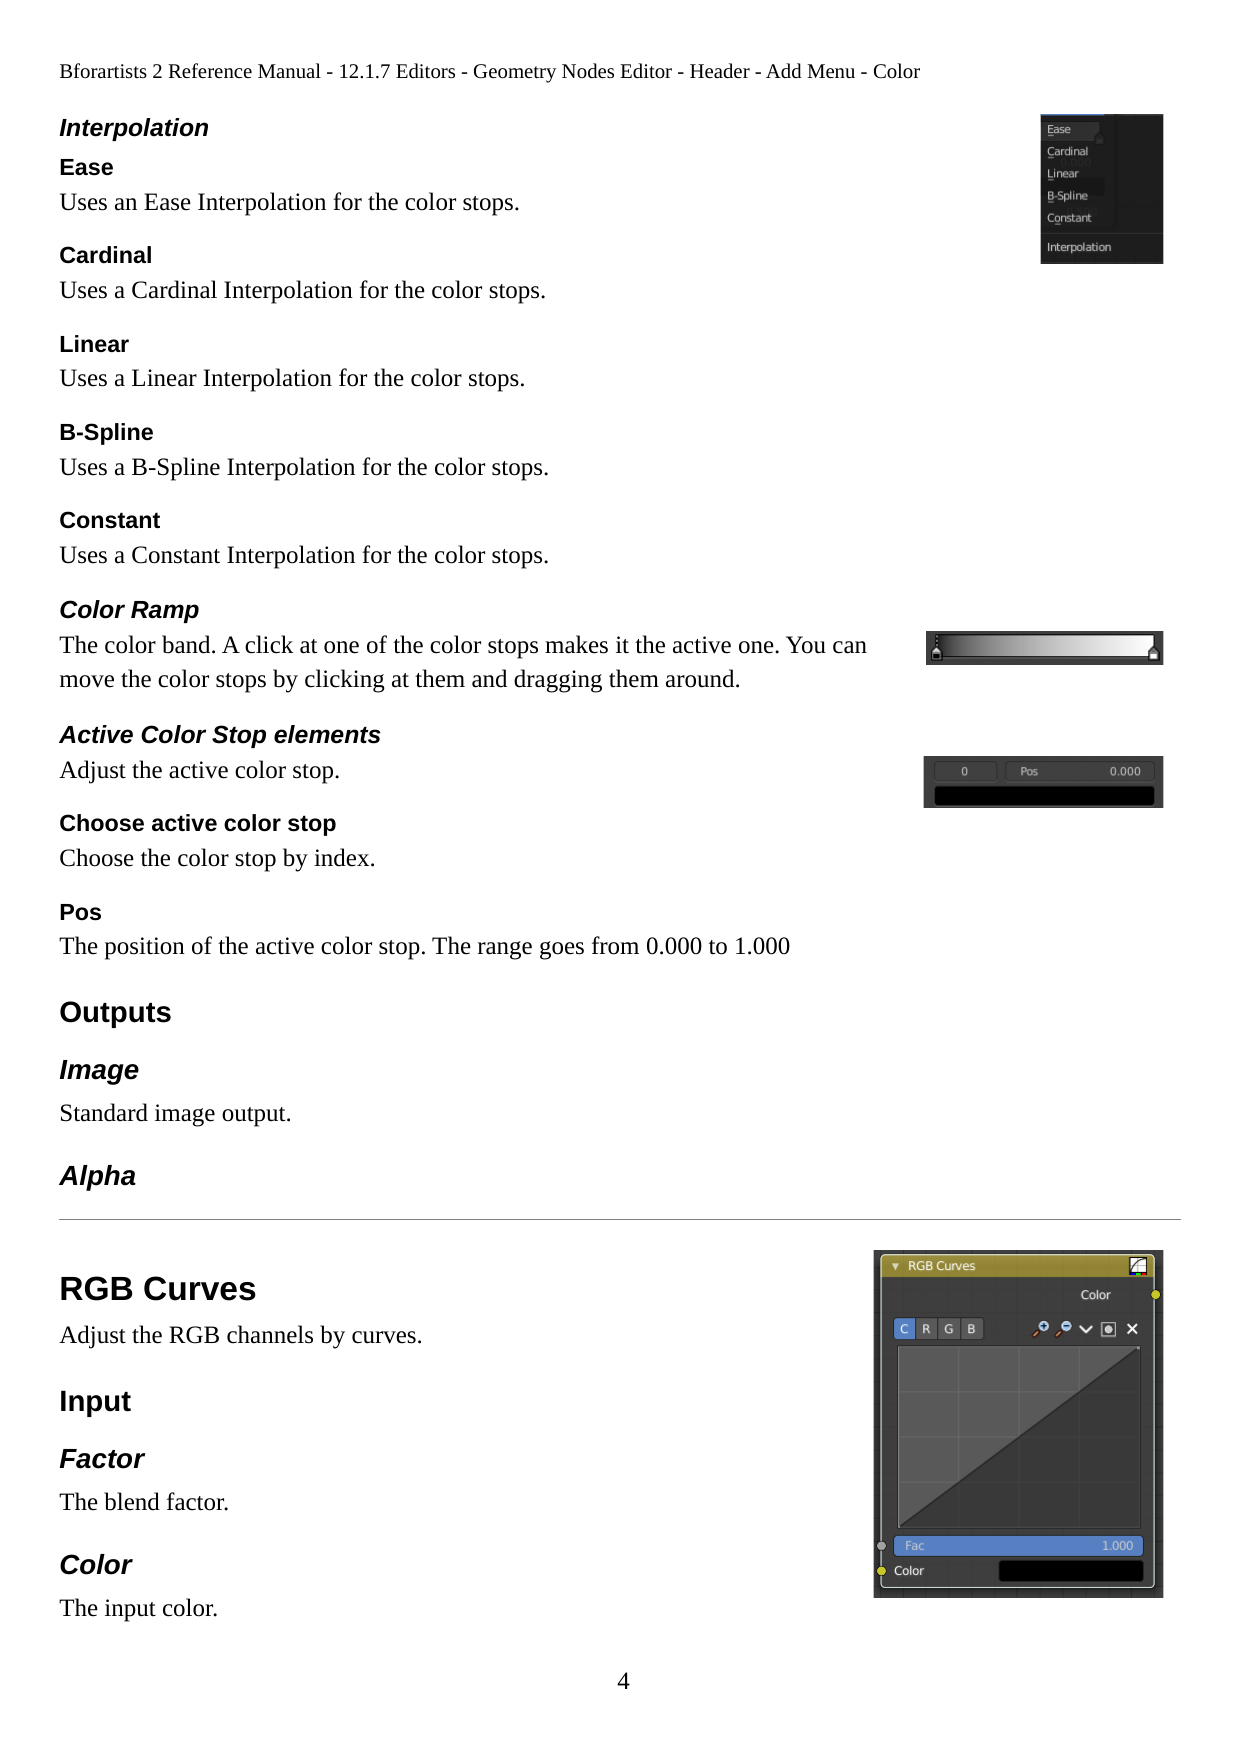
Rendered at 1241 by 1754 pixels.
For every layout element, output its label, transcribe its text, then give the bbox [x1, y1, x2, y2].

subtitle Input [59, 1384, 873, 1418]
subtitle Pos [59, 898, 1181, 925]
text The input color. [59, 1593, 1181, 1622]
subtitle Color Ramp [59, 595, 1181, 624]
subtitle Interpolation [59, 113, 1181, 141]
subtitle Active Color Stop elements [59, 720, 1181, 748]
subtitle B-Spline [59, 419, 1181, 445]
text Uses an Ease Interpolation for the color stops. [59, 187, 1040, 215]
subtitle Factor [59, 1443, 873, 1474]
text The position of the active color stop. The range goes from 0.000 to 1.000 [59, 931, 1181, 960]
picture [923, 756, 1164, 808]
subtitle Ease [59, 154, 1040, 180]
text Choose the color stop by index. [59, 843, 1181, 872]
subtitle [1164, 154, 1181, 180]
text Uses a Linear Interpolation for the color stops. [59, 363, 1181, 392]
text The blend factor. [59, 1487, 873, 1516]
subtitle [1164, 1269, 1181, 1308]
text Adjust the RGB channels by curves. [59, 1320, 873, 1349]
picture [926, 631, 1164, 665]
subtitle Color [59, 1548, 873, 1580]
text Uses a Constant Interpolation for the color stops. [59, 540, 1181, 569]
picture [1040, 114, 1164, 264]
subtitle Choose active color stop [59, 810, 1181, 837]
text Standard image output. [59, 1098, 1181, 1127]
text The color band. A click at one of the color stops makes it the active one. You can move the color stops by clicking at them and dragging them around. [59, 630, 1181, 693]
subtitle Linear [59, 330, 1181, 357]
subtitle Image [59, 1054, 1181, 1086]
picture [873, 1250, 1164, 1598]
text Uses a B-Spline Interpolation for the color stops. [59, 452, 1181, 480]
subtitle Constant [59, 507, 1181, 534]
text Adjust the active color stop. [59, 755, 1181, 783]
text Uses a Cardinal Interpolation for the color stops. [59, 275, 1181, 304]
subtitle Cardinal [59, 242, 1181, 269]
subtitle [1164, 1384, 1181, 1418]
text [1164, 1487, 1181, 1516]
subtitle [1164, 1443, 1181, 1474]
subtitle RGB Curves [59, 1269, 873, 1308]
subtitle Outputs [59, 995, 1181, 1029]
subtitle [1164, 1548, 1181, 1580]
subtitle Alpha [59, 1160, 1181, 1192]
